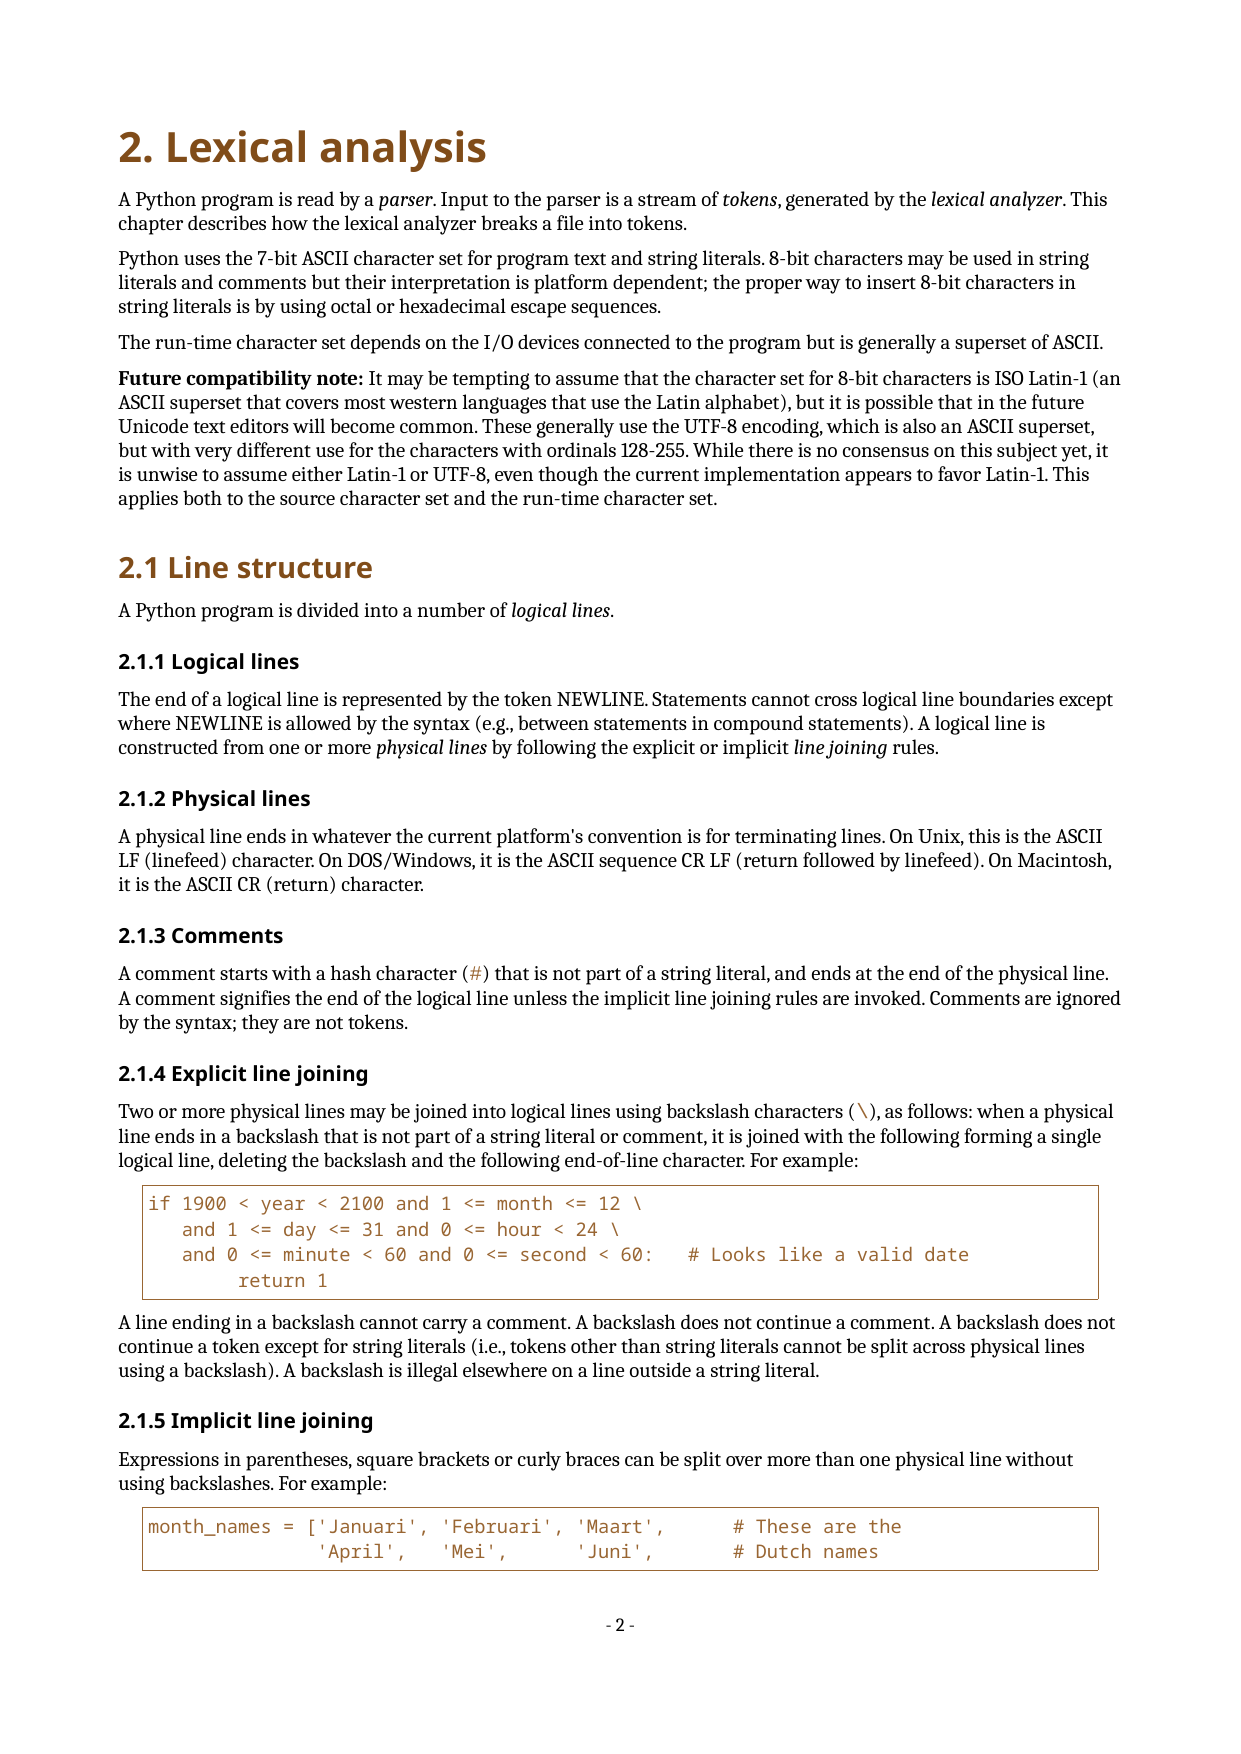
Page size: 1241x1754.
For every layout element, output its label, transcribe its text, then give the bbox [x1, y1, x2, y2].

text A Python program is read by a parser. Input to the parser is a stream of tokens, generated by the lexical analyzer. This chapter describes how the lexical analyzer breaks a file into tokens. [118, 187, 1122, 235]
text The end of a logical line is represented by the token NEWLINE. Statements cannot cross logical line boundaries except where NEWLINE is allowed by the syntax (e.g., between statements in compound statements). A logical line is constructed from one or more physical lines by following the explicit or implicit line joining rules. [118, 688, 1122, 760]
text Python uses the 7-bit ASCII character set for program text and string literals. 8-bit characters may be used in string literals and comments but their interpretation is platform dependent; the proper way to insert 8-bit characters in string literals is by using octal or hexadecimal escape sequences. [118, 247, 1122, 319]
text 'April', 'Mei', 'Juni', # Dutch names [143, 1532, 1098, 1570]
subtitle 2. Lexical analysis [118, 118, 1122, 175]
subtitle 2.1.4 Explicit line joining [118, 1059, 1122, 1087]
text Expressions in parentheses, square brackets or curly braces can be split over more than one physical line without using backslashes. For example: [118, 1447, 1122, 1495]
text Two or more physical lines may be joined into logical lines using backslash characters (\), as follows: when a physical line ends in a backslash that is not part of a string literal or comment, it is joined with the following forming a single logical line, deleting the backslash and the following end-of-line character. For example: [118, 1100, 1122, 1173]
text A line ending in a backslash cannot carry a comment. A backslash does not continue a comment. A backslash does not continue a token except for string literals (i.e., tokens other than string literals cannot be split across physical lines using a backslash). A backslash is illegal elsewhere on a line outside a string literal. [118, 1310, 1122, 1382]
subtitle 2.1.3 Comments [118, 921, 1122, 949]
text Future compatibility note: It may be tempting to assume that the character set for 8-bit characters is ISO Latin-1 (an ASCII superset that covers most western languages that use the Latin alphabet), but it is possible that in the future Unicode text editors will become common. These generally use the UTF-8 encoding, which is also an ASCII superset, but with very different use for the characters with ordinals 128-255. While there is no consensus on this subject yet, it is unwise to assume either Latin-1 or UTF-8, even though the current implementation appears to favor Latin-1. This applies both to the source character set and the run-time character set. [118, 366, 1122, 510]
text if 1900 < year < 2100 and 1 <= month <= 12 \ [143, 1186, 1098, 1210]
text A comment starts with a hash character (#) that is not part of a string literal, and ends at the end of the physical line. A comment signifies the end of the logical line unless the implicit line joining rules are invoked. Comments are ignored by the syntax; they are not tokens. [118, 962, 1122, 1035]
text return 1 [143, 1261, 1098, 1299]
text and 0 <= minute < 60 and 0 <= second < 60: # Looks like a valid date [143, 1236, 1098, 1261]
subtitle 2.1.2 Physical lines [118, 784, 1122, 813]
text The run-time character set depends on the I/O devices connected to the program but is generally a superset of ASCII. [118, 331, 1122, 355]
text A Python program is divided into a number of logical lines. [118, 599, 1122, 623]
subtitle 2.1 Line structure [118, 547, 1122, 587]
subtitle 2.1.1 Logical lines [118, 647, 1122, 676]
text month_names = ['Januari', 'Februari', 'Maart', # These are the [143, 1508, 1098, 1532]
subtitle 2.1.5 Implicit line joining [118, 1406, 1122, 1435]
text and 1 <= day <= 31 and 0 <= hour < 24 \ [143, 1210, 1098, 1236]
text A physical line ends in whatever the current platform's convention is for terminating lines. On Unix, this is the ASCII LF (linefeed) character. On DOS/Windows, it is the ASCII sequence CR LF (return followed by linefeed). On Macintosh, it is the ASCII CR (return) character. [118, 825, 1122, 897]
